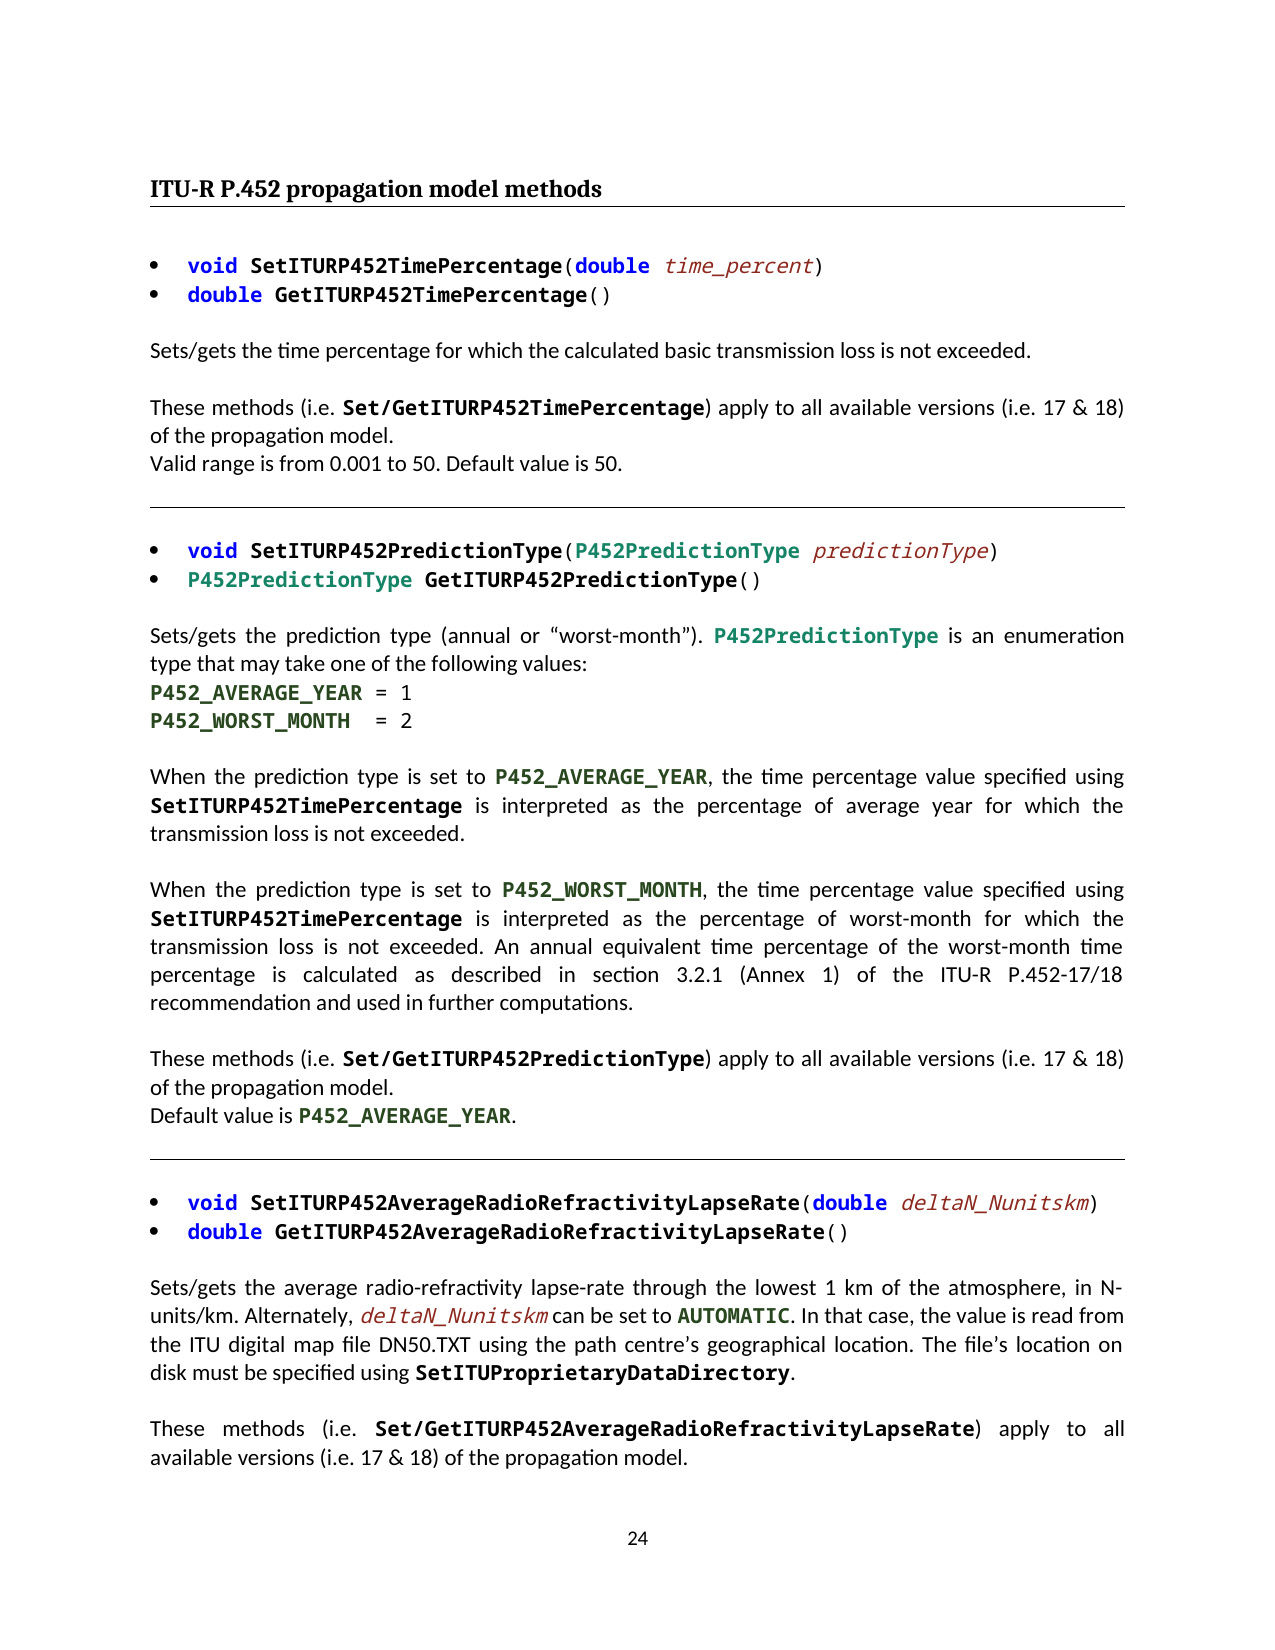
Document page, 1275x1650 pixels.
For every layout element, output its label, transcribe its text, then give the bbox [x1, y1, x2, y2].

text P452_WORST_MONTH = 2 [150, 706, 1125, 734]
list void SetITURP452AverageRadioRefractivityLapseRate(double deltaN_Nunitskm) [150, 1188, 1125, 1217]
list double GetITURP452TimePercentage() [150, 280, 1125, 308]
text When the prediction type is set to P452_AVERAGE_YEAR, the time percentage value specified using SetITURP452TimePercentage is interpreted as the percentage of average year for which the transmission loss is not exceeded. [150, 762, 1125, 847]
text These methods (i.e. Set/GetITURP452TimePercentage) apply to all available versions (i.e. 17 & 18) of the propagation model. [150, 393, 1125, 449]
list void SetITURP452PredictionType(P452PredictionType predictionType) [150, 536, 1125, 565]
list P452PredictionType GetITURP452PredictionType() [150, 565, 1125, 593]
subtitle ITU-R P.452 propagation model methods [150, 175, 1125, 206]
text P452_AVERAGE_YEAR = 1 [150, 678, 1125, 706]
list void SetITURP452TimePercentage(double time_percent) [150, 252, 1125, 280]
text These methods (i.e. Set/GetITURP452PredictionType) apply to all available versions (i.e. 17 & 18) of the propagation model. [150, 1044, 1125, 1101]
text Valid range is from 0.001 to 50. Default value is 50. [150, 449, 1125, 477]
text Sets/gets the prediction type (annual or “worst-month”). P452PredictionType is an enumeration type that may take one of the following values: [150, 621, 1125, 678]
list double GetITURP452AverageRadioRefractivityLapseRate() [150, 1217, 1125, 1245]
text Sets/gets the time percentage for which the calculated basic transmission loss is not exceeded. [150, 337, 1125, 364]
text Default value is P452_AVERAGE_YEAR. [150, 1101, 1125, 1129]
text Sets/gets the average radio-refractivity lapse-rate through the lowest 1 km of the atmosphere, in N-units/km. Alternately, deltaN_Nunitskm can be set to AUTOMATIC. In that case, the value is read from the ITU digital map file DN50.TXT using the path centre’s geographical location. The file’s location on disk must be specified using SetITUProprietaryDataDirectory. [150, 1273, 1125, 1386]
text These methods (i.e. Set/GetITURP452AverageRadioRefractivityLapseRate) apply to all available versions (i.e. 17 & 18) of the propagation model. [150, 1414, 1125, 1471]
text When the prediction type is set to P452_WORST_MONTH, the time percentage value specified using SetITURP452TimePercentage is interpreted as the percentage of worst-month for which the transmission loss is not exceeded. An annual equivalent time percentage of the worst-month time percentage is calculated as described in section 3.2.1 (Annex 1) of the ITU-R P.452-17/18 recommendation and used in further computations. [150, 875, 1125, 1016]
